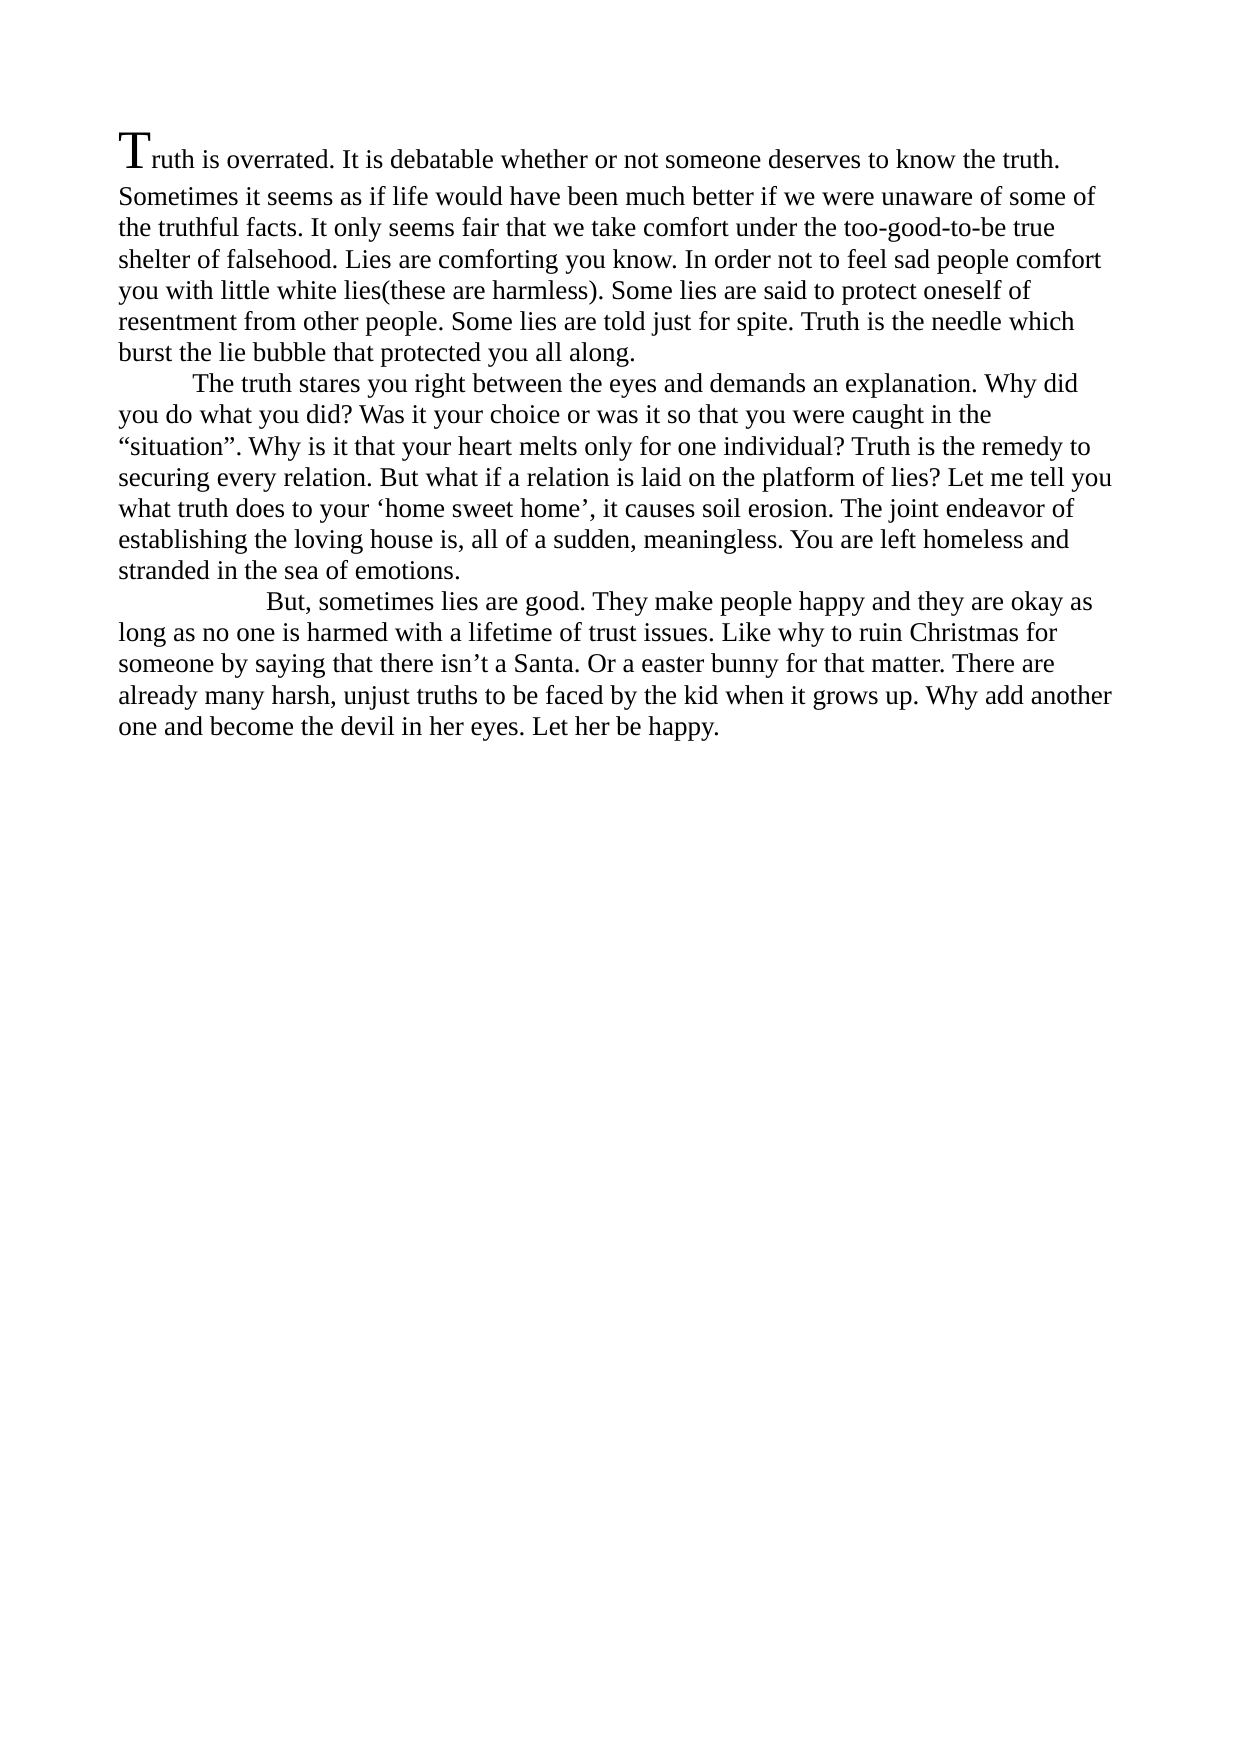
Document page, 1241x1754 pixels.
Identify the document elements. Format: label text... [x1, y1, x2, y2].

text Truth is overrated. It is debatable whether or not someone deserves to know the truth. Sometimes it seems as if life would have been much better if we were unaware of some of the truthful facts. It only seems fair that we take comfort under the too-good-to-be true shelter of falsehood. Lies are comforting you know. In order not to feel sad people comfort you with little white lies(these are harmless). Some lies are said to protect oneself of resentment from other people. Some lies are told just for spite. Truth is the needle which burst the lie bubble that protected you all along. [118, 118, 1122, 367]
text The truth stares you right between the eyes and demands an explanation. Why did you do what you did? Was it your choice or was it so that you were caught in the “situation”. Why is it that your heart melts only for one individual? Truth is the remedy to securing every relation. But what if a relation is laid on the platform of lies? Let me tell you what truth does to your ‘home sweet home’, it causes soil erosion. The joint endeavor of establishing the loving house is, all of a sudden, meaningless. You are left homeless and stranded in the sea of emotions. [118, 367, 1122, 585]
text But, sometimes lies are good. They make people happy and they are okay as long as no one is harmed with a lifetime of trust issues. Like why to ruin Christmas for someone by saying that there isn’t a Santa. Or a easter bunny for that matter. There are already many harsh, unjust truths to be faced by the kid when it grows up. Why add another one and become the devil in her eyes. Let her be happy. [118, 585, 1122, 741]
